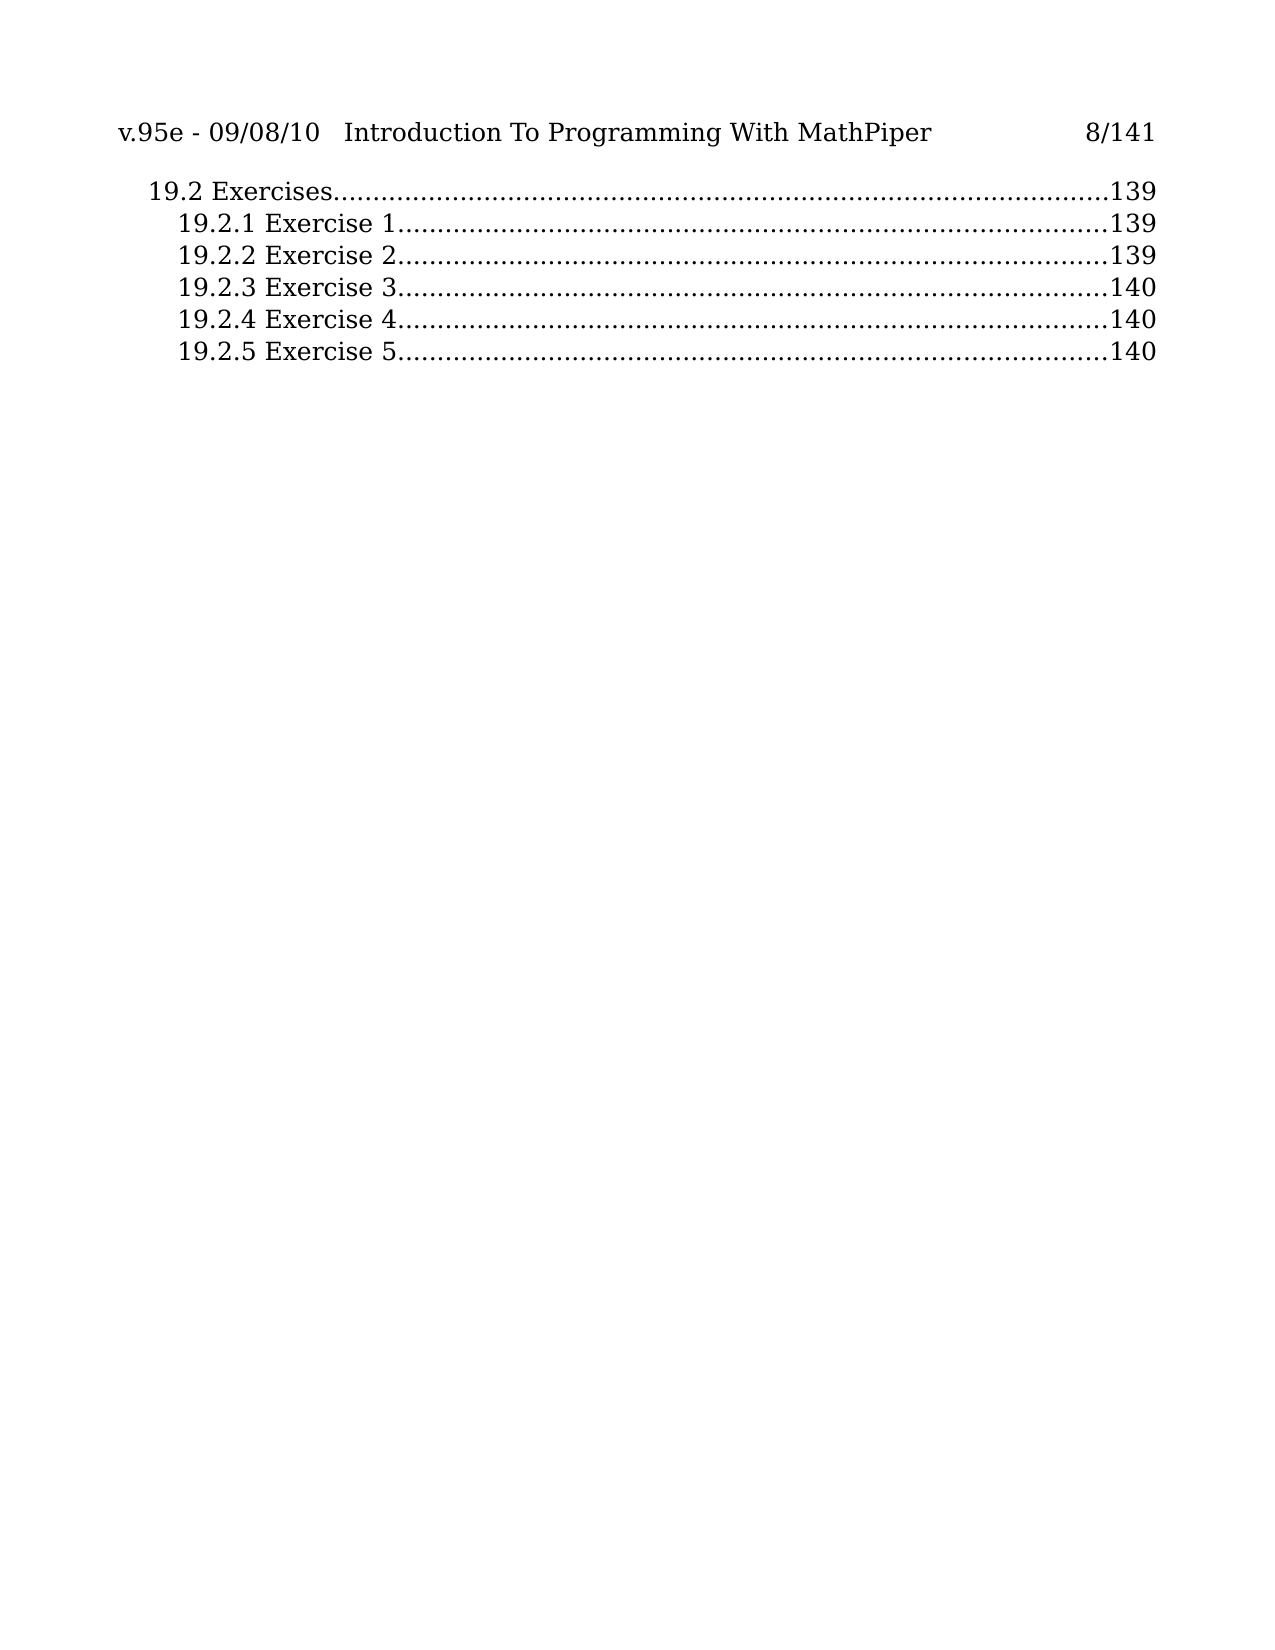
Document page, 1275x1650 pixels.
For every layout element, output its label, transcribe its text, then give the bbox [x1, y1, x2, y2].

text 19.2.1 Exercise 1 139 [177, 209, 1157, 238]
text 19.2.3 Exercise 3 140 [177, 273, 1157, 302]
text 19.2.5 Exercise 5 140 [177, 337, 1157, 366]
text 19.2.4 Exercise 4 140 [177, 305, 1157, 334]
text 19.2 Exercises 139 [148, 177, 1157, 206]
text 19.2.2 Exercise 2 139 [177, 241, 1157, 270]
